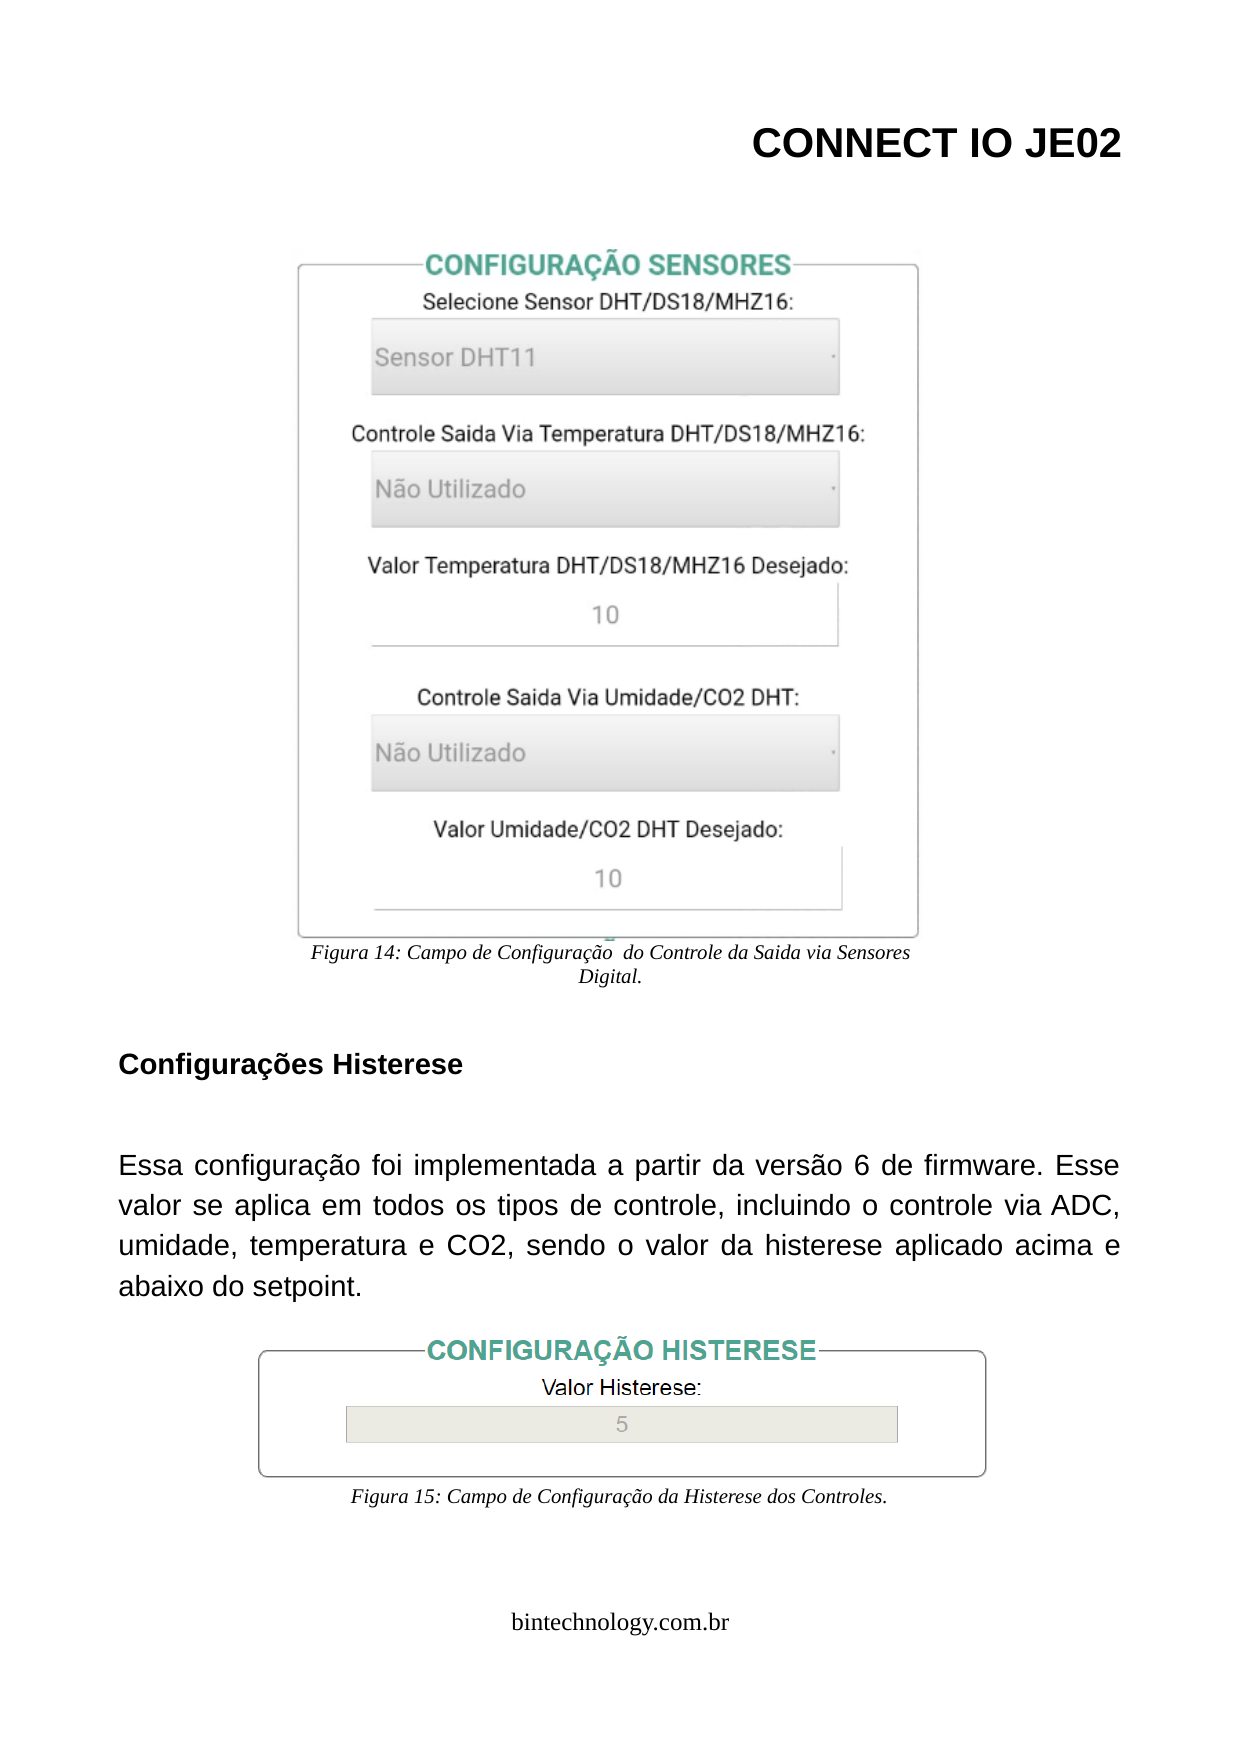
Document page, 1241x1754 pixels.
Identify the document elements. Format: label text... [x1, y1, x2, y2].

picture [291, 249, 923, 941]
subtitle Configurações Histerese [118, 1047, 1122, 1081]
text Figura 15: Campo de Configuração da Histerese dos Controles. [252, 1479, 988, 1508]
text Essa configuração foi implementada a partir da versão 6 de firmware. Esse valor se aplica em todos os tipos de controle, incluindo o controle via ADC, umidade, temperatura e CO2, sendo o valor da histerese aplicado acima e abaixo do setpoint. [118, 1148, 1122, 1302]
picture [252, 1336, 988, 1479]
text Figura 14: Campo de Configuração do Controle da Saida via Sensores Digital. [280, 234, 943, 988]
